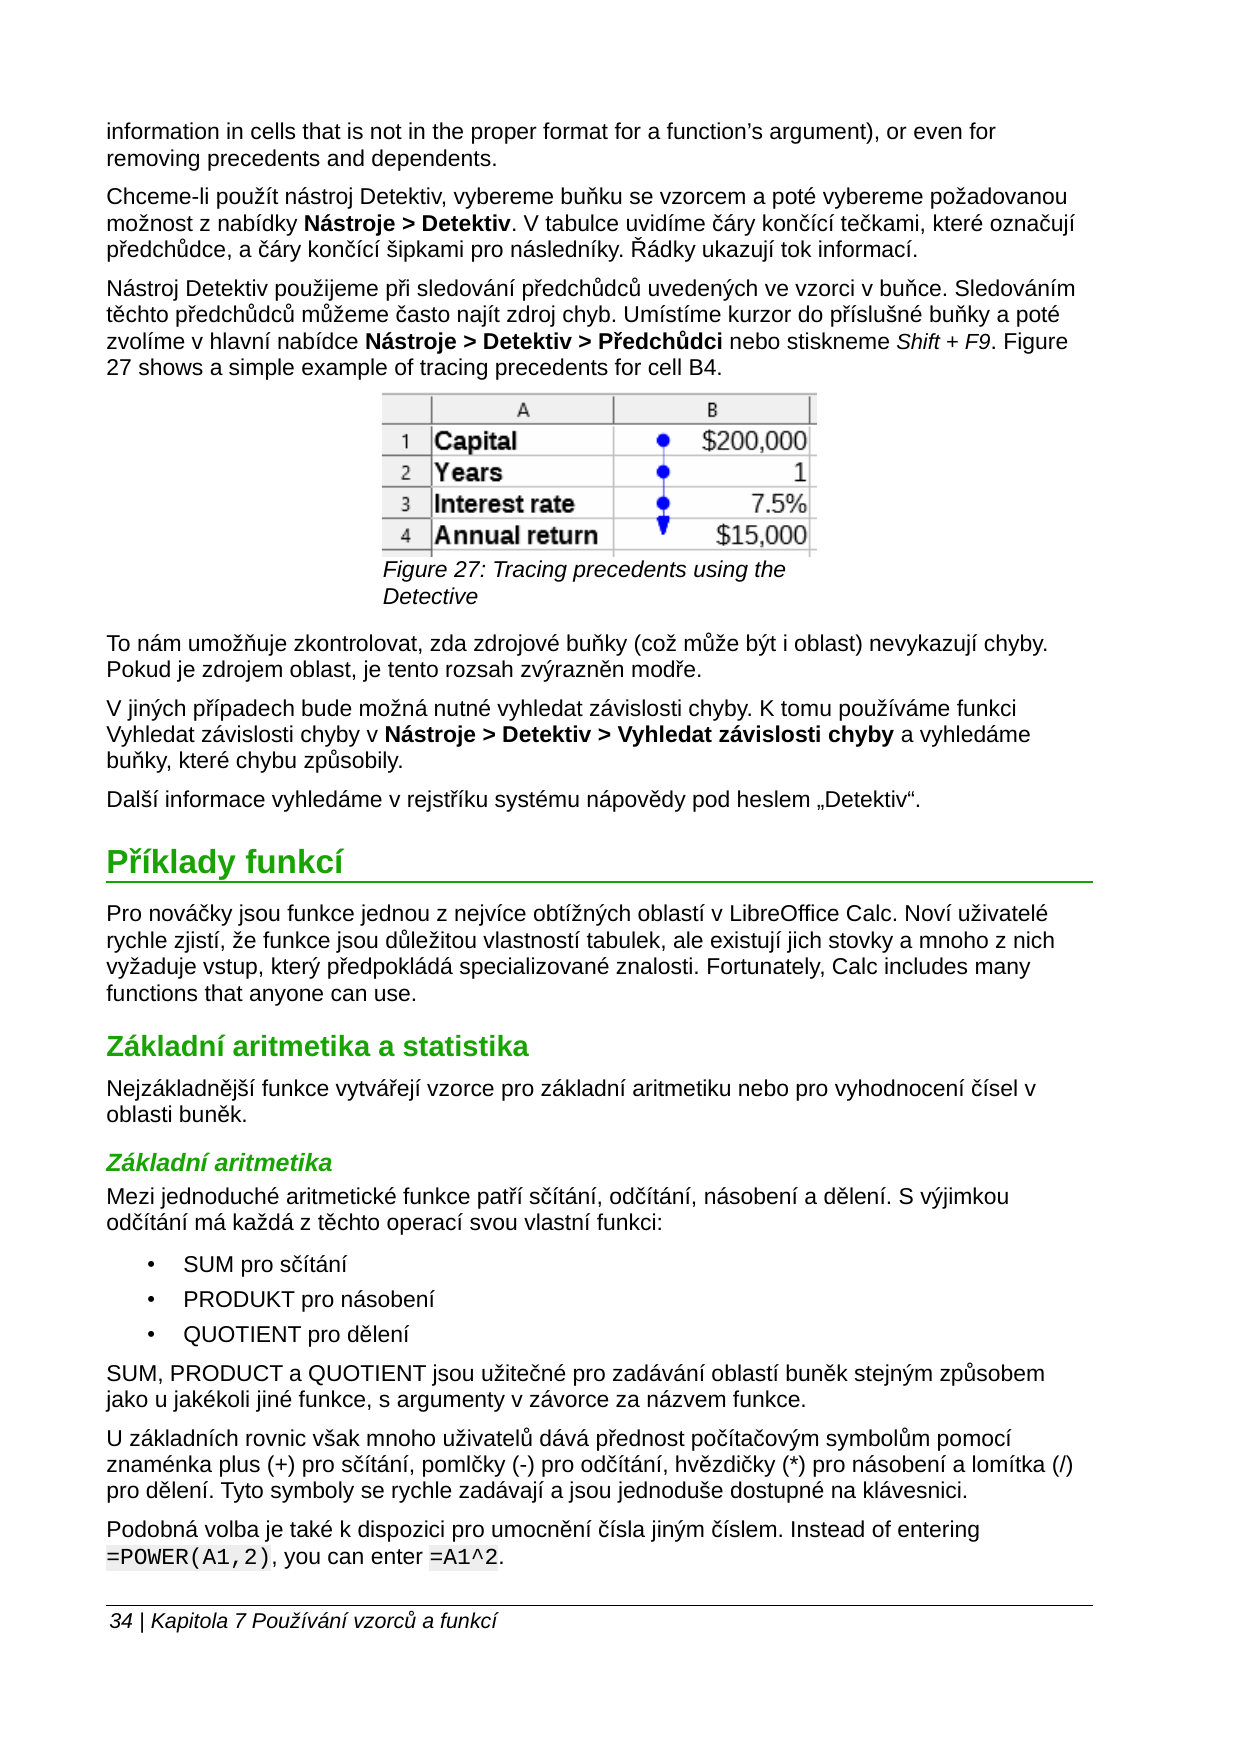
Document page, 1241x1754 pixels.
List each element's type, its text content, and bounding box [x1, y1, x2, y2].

text Mezi jednoduché aritmetické funkce patří sčítání, odčítání, násobení a dělení. S výjimkou odčítání má každá z těchto operací svou vlastní funkci: [106, 1183, 1093, 1236]
subtitle Základní aritmetika a statistika [106, 1029, 1093, 1063]
text Nejzákladnější funkce vytvářejí vzorce pro základní aritmetiku nebo pro vyhodnocení čísel v oblasti buněk. [106, 1075, 1093, 1127]
list QUOTIENT pro dělení [144, 1318, 1093, 1351]
text Figure 27: Tracing precedents using the Detective [383, 557, 816, 609]
subtitle Příklady funkcí [106, 842, 1093, 881]
text Nástroj Detektiv použijeme při sledování předchůdců uvedených ve vzorci v buňce. Sledováním těchto předchůdců můžeme často najít zdroj chyb. Umístíme kurzor do příslušné buňky a poté zvolíme v hlavní nabídce Nástroje > Detektiv > Předchůdci nebo stiskneme Shift + F9. Figure 27 shows a simple example of tracing precedents for cell B4. [106, 275, 1093, 380]
text information in cells that is not in the proper format for a function’s argument), or even for removing precedents and dependents. [106, 118, 1093, 171]
text U základních rovnic však mnoho uživatelů dává přednost počítačovým symbolům pomocí znaménka plus (+) pro sčítání, pomlčky (-) pro odčítání, hvězdičky (*) pro násobení a lomítka (/) pro dělení. Tyto symboly se rychle zadávají a jsou jednoduše dostupné na klávesnici. [106, 1425, 1093, 1504]
text Chceme-li použít nástroj Detektiv, vybereme buňku se vzorcem a poté vybereme požadovanou možnost z nabídky Nástroje > Detektiv. V tabulce uvidíme čáry končící tečkami, které označují předchůdce, a čáry končící šipkami pro následníky. Řádky ukazují tok informací. [106, 183, 1093, 262]
text Podobná volba je také k dispozici pro umocnění čísla jiným číslem. Instead of entering =POWER(A1,2), you can enter =A1^2. [106, 1516, 1093, 1571]
text V jiných případech bude možná nutné vyhledat závislosti chyby. K tomu používáme funkci Vyhledat závislosti chyby v Nástroje > Detektiv > Vyhledat závislosti chyby a vyhledáme buňky, které chybu způsobily. [106, 695, 1093, 774]
list SUM pro sčítání [144, 1248, 1093, 1277]
text SUM, PRODUCT a QUOTIENT jsou užitečné pro zadávání oblastí buněk stejným způsobem jako u jakékoli jiné funkce, s argumenty v závorce za názvem funkce. [106, 1359, 1093, 1412]
text Další informace vyhledáme v rejstříku systému nápovědy pod heslem „Detektiv“. [106, 786, 1093, 813]
text To nám umožňuje zkontrolovat, zda zdrojové buňky (což může být i oblast) nevykazují chyby. Pokud je zdrojem oblast, je tento rozsah zvýrazněn modře. [106, 629, 1093, 682]
text Pro nováčky jsou funkce jednou z nejvíce obtížných oblastí v LibreOffice Calc. Noví uživatelé rychle zjistí, že funkce jsou důležitou vlastností tabulek, ale existují jich stovky a mnoho z nich vyžaduje vstup, který předpokládá specializované znalosti. Fortunately, Calc includes many functions that anyone can use. [106, 900, 1093, 1006]
list PRODUKT pro násobení [144, 1283, 1093, 1312]
subtitle Základní aritmetika [106, 1148, 1093, 1177]
picture [381, 392, 817, 557]
